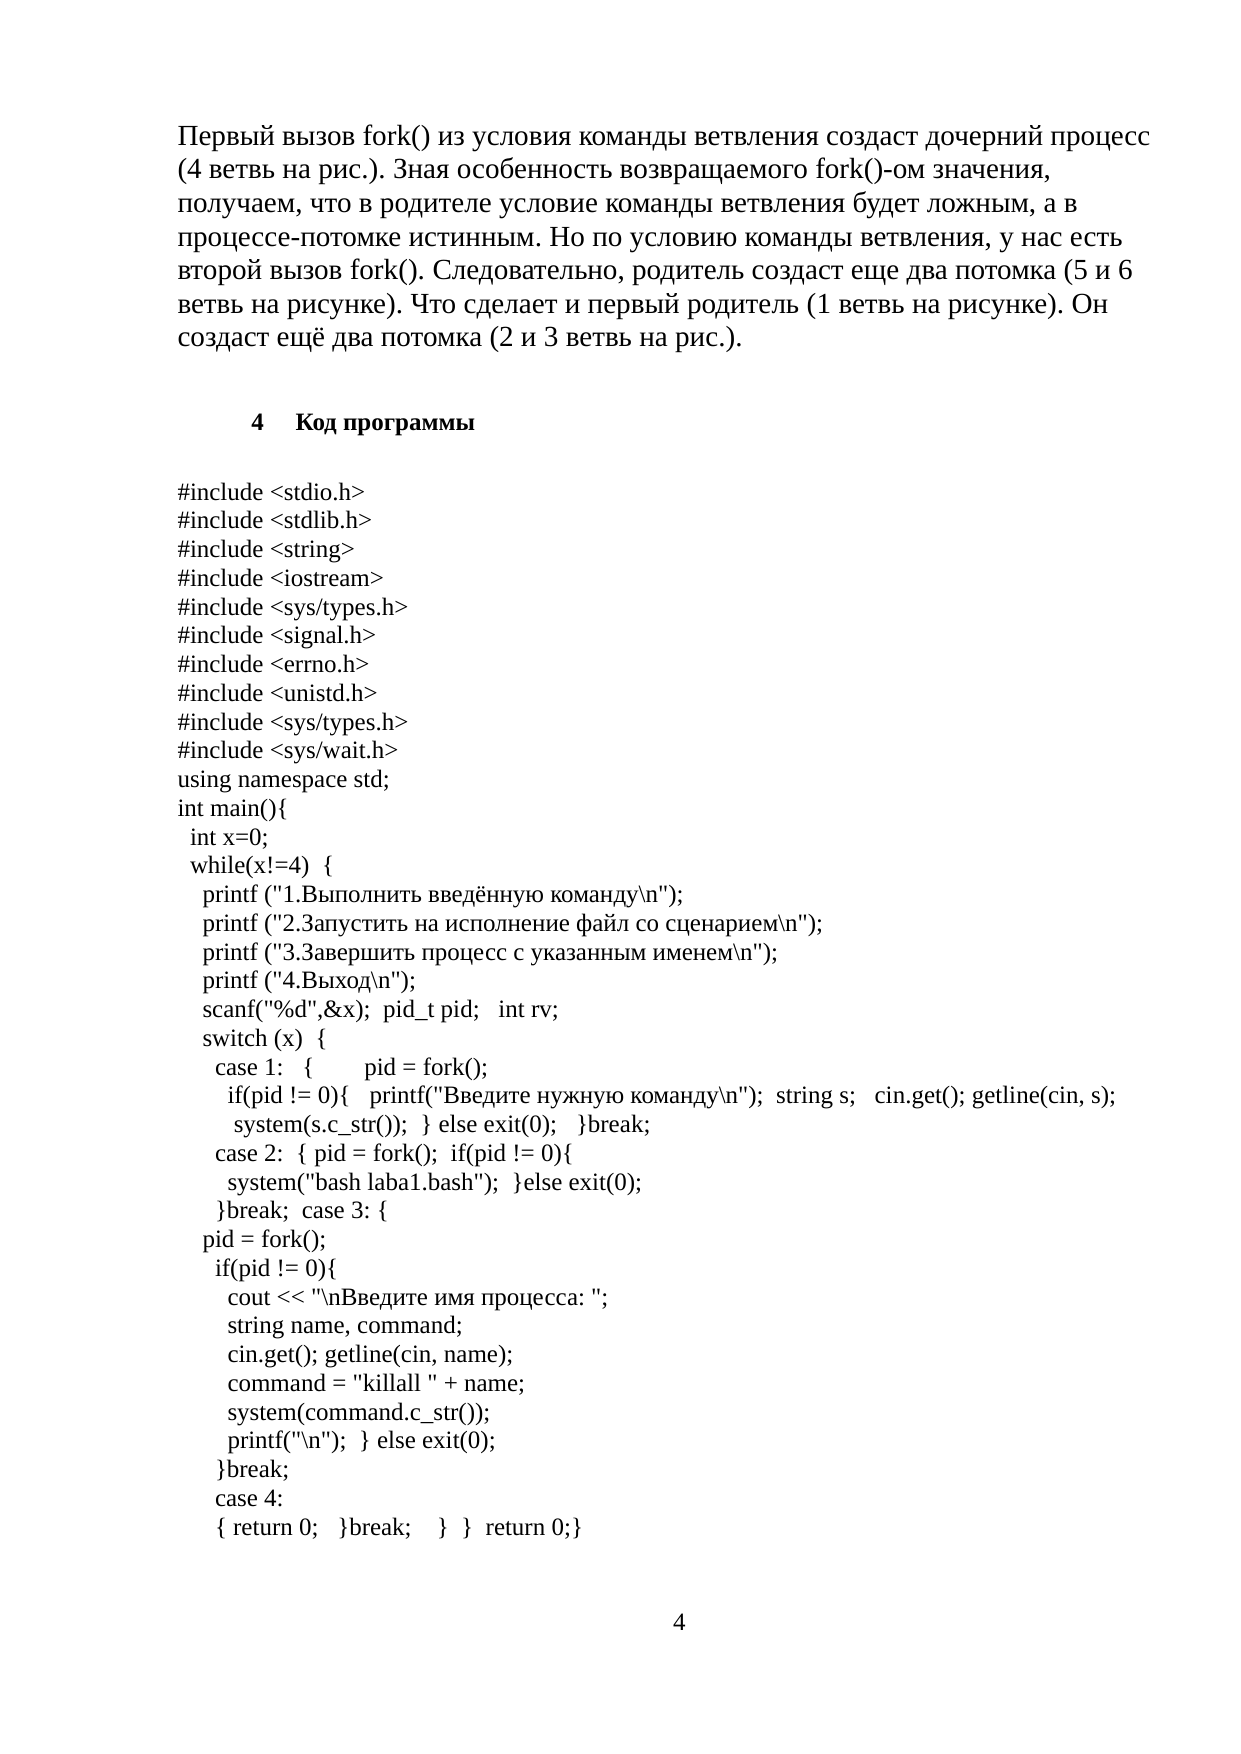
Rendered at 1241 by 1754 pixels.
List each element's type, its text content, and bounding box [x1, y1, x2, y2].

text #include <stdio.h> [177, 477, 1181, 505]
text }break; [177, 1454, 1181, 1483]
text }break; case 3: { [177, 1195, 1181, 1224]
text command = "killall " + name; [177, 1368, 1181, 1397]
text case 1: { pid = fork(); [177, 1052, 1181, 1080]
text int main(){ [177, 793, 1181, 822]
text system("bash laba1.bash"); }else exit(0); [177, 1167, 1181, 1195]
text #include <signal.h> [177, 620, 1181, 649]
text #include <iostream> [177, 563, 1181, 592]
text { return 0; }break; } } return 0;} [177, 1512, 1181, 1540]
text #include <string> [177, 534, 1181, 563]
text if(pid != 0){ [177, 1253, 1181, 1282]
text using namespace std; [177, 764, 1181, 793]
text #include <sys/types.h> [177, 707, 1181, 735]
text pid = fork(); [177, 1224, 1181, 1253]
text cin.get(); getline(cin, name); [177, 1339, 1181, 1368]
text int x=0; [177, 822, 1181, 850]
text printf("\n"); } else exit(0); [177, 1425, 1181, 1454]
text #include <errno.h> [177, 649, 1181, 678]
text #include <sys/wait.h> [177, 735, 1181, 764]
text case 2: { pid = fork(); if(pid != 0){ [177, 1138, 1181, 1167]
text #include <unistd.h> [177, 678, 1181, 707]
text printf ("4.Выход\n"); [177, 965, 1181, 994]
text #include <stdlib.h> [177, 505, 1181, 534]
text printf ("2.Запустить на исполнение файл со сценарием\n"); [177, 908, 1181, 937]
text #include <sys/types.h> [177, 592, 1181, 620]
text Первый вызов fork() из условия команды ветвления создаст дочерний процесс (4 ветвь на рис.). Зная особенность возвращаемого fork()-ом значения, получаем, что в родителе условие команды ветвления будет ложным, а в процессе-потомке истинным. Но по условию команды ветвления, у нас есть второй вызов fork(). Следовательно, родитель создаст еще два потомка (5 и 6 ветвь на рисунке). Что сделает и первый родитель (1 ветвь на рисунке). Он создаст ещё два потомка (2 и 3 ветвь на рис.). [177, 118, 1181, 353]
text switch (x) { [177, 1023, 1181, 1052]
text printf ("1.Выполнить введённую команду\n"); [177, 879, 1181, 908]
text while(x!=4) { [177, 850, 1181, 879]
subtitle Код программы [177, 407, 1181, 435]
text system(s.c_str()); } else exit(0); }break; [177, 1109, 1181, 1138]
text case 4: [177, 1483, 1181, 1512]
text printf ("3.Завершить процесс с указанным именем\n"); [177, 937, 1181, 965]
text cout << "\nВведите имя процесса: "; [177, 1282, 1181, 1310]
text string name, command; [177, 1310, 1181, 1339]
text if(pid != 0){ printf("Введите нужную команду\n"); string s; cin.get(); getline(cin, s); [177, 1080, 1181, 1109]
text scanf("%d",&x); pid_t pid; int rv; [177, 994, 1181, 1023]
text system(command.c_str()); [177, 1397, 1181, 1425]
